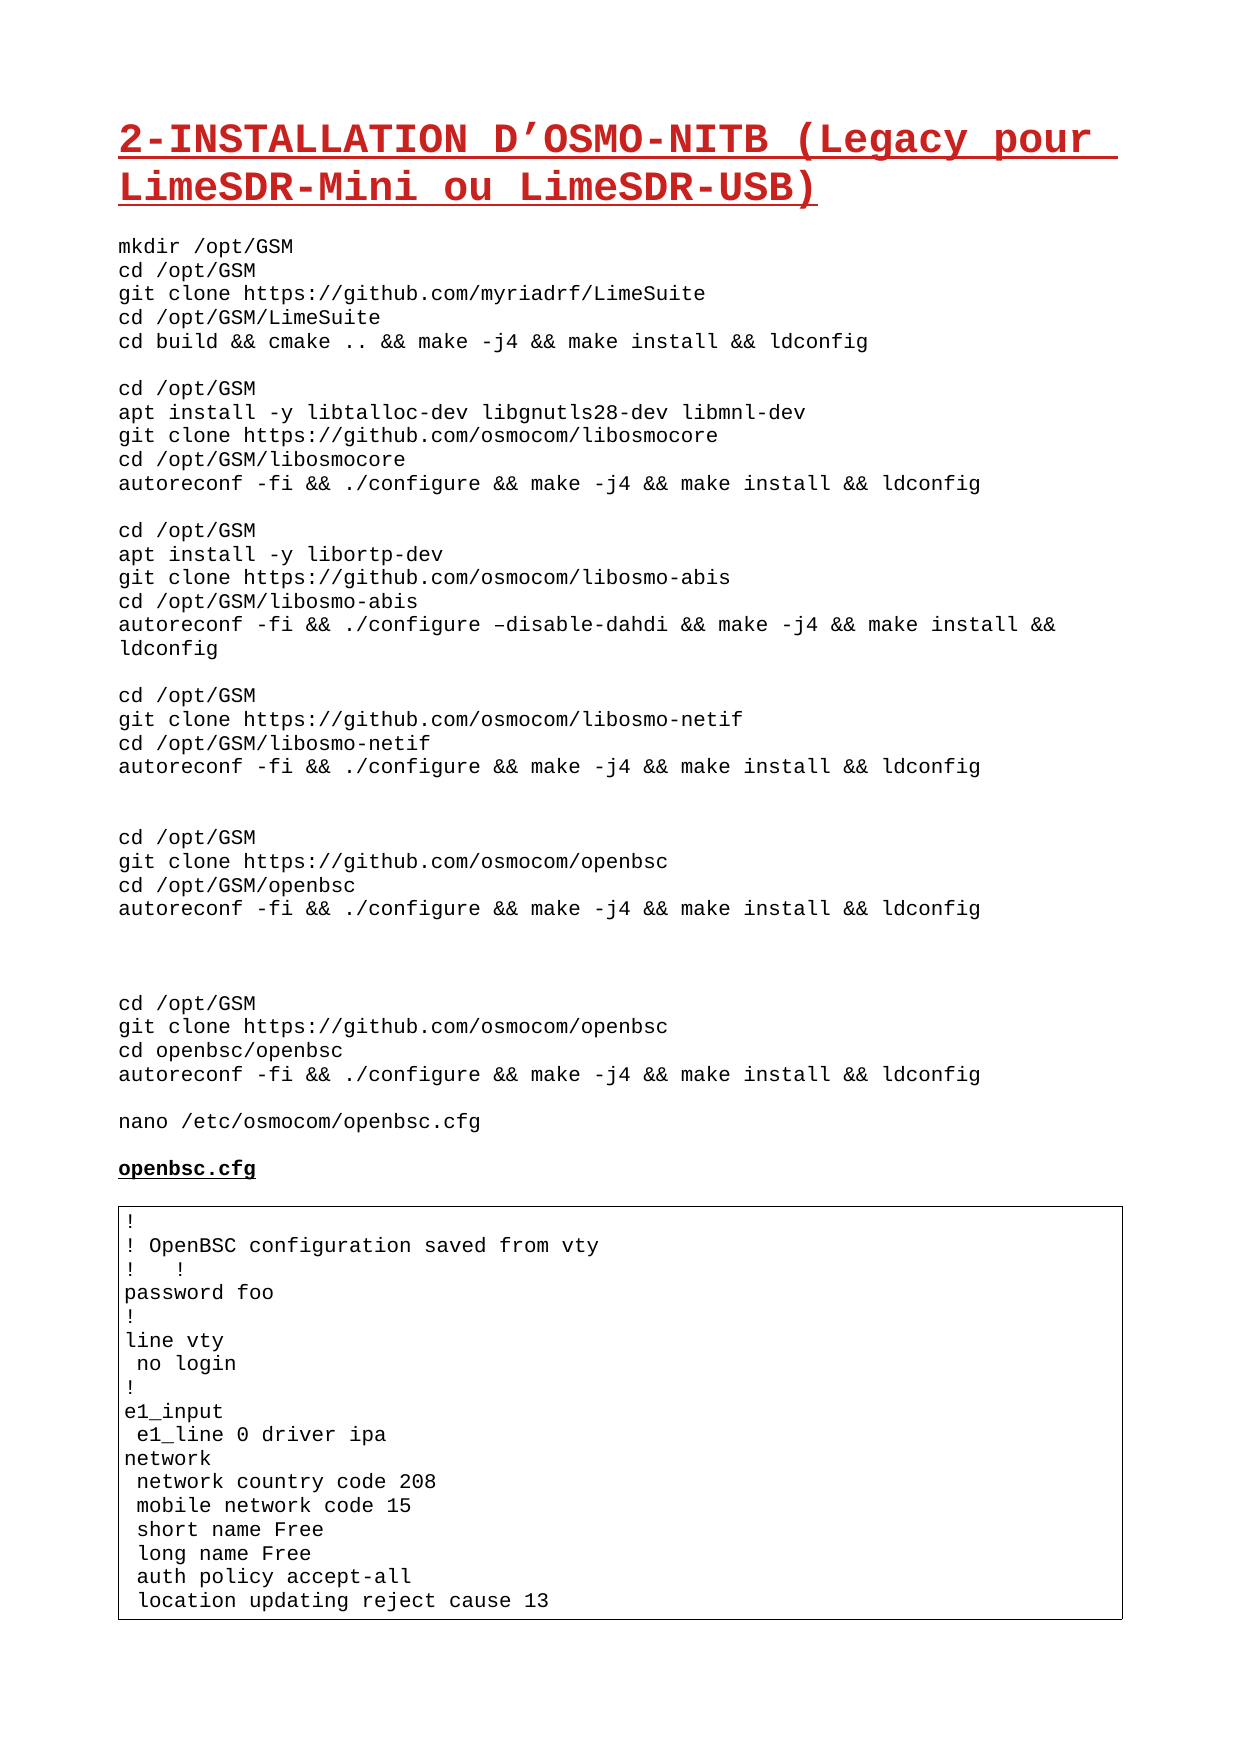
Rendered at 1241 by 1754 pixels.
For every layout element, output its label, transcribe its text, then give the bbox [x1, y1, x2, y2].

text nano /etc/osmocom/openbsc.cfg [118, 1111, 1122, 1135]
text autoreconf -fi && ./configure && make -j4 && make install && ldconfig [118, 473, 1122, 496]
text autoreconf -fi && ./configure && make -j4 && make install && ldconfig [118, 756, 1122, 780]
text git clone https://github.com/myriadrf/LimeSuite [118, 283, 1122, 307]
text 2-INSTALLATION D’OSMO-NITB (Legacy pour LimeSDR-Mini ou LimeSDR-USB) [118, 118, 1122, 212]
text cd /opt/GSM [118, 378, 1122, 402]
text cd /opt/GSM/libosmo-netif [118, 733, 1122, 756]
text openbsc.cfg [118, 1158, 1122, 1182]
text cd /opt/GSM/libosmocore [118, 449, 1122, 473]
text cd /opt/GSM [118, 827, 1122, 851]
text git clone https://github.com/osmocom/libosmo-abis [118, 567, 1122, 591]
text apt install -y libtalloc-dev libgnutls28-dev libmnl-dev [118, 402, 1122, 425]
text apt install -y libortp-dev [118, 543, 1122, 567]
text git clone https://github.com/osmocom/libosmo-netif [118, 709, 1122, 733]
text git clone https://github.com/osmocom/libosmocore [118, 425, 1122, 449]
text cd /opt/GSM [118, 685, 1122, 709]
text autoreconf -fi && ./configure && make -j4 && make install && ldconfig [118, 1064, 1122, 1087]
text cd /opt/GSM/LimeSuite [118, 307, 1122, 331]
text cd /opt/GSM/openbsc [118, 874, 1122, 898]
text cd build && cmake .. && make -j4 && make install && ldconfig [118, 331, 1122, 354]
text mkdir /opt/GSM [118, 236, 1122, 260]
text autoreconf -fi && ./configure –disable-dahdi && make -j4 && make install && ldconfig [118, 614, 1122, 662]
text cd /opt/GSM/libosmo-abis [118, 591, 1122, 614]
table_header ! ! OpenBSC configuration saved from vty ! ! password foo ! line vty no login ! e1_input e1_line 0 driver ipa network network country code 208 mobile network code 15 short name Free long name Free auth policy accept-all location updating reject cause 13 [119, 1207, 1122, 1619]
text git clone https://github.com/osmocom/openbsc [118, 1016, 1122, 1040]
text cd /opt/GSM [118, 260, 1122, 283]
text autoreconf -fi && ./configure && make -j4 && make install && ldconfig [118, 898, 1122, 922]
text cd /opt/GSM [118, 993, 1122, 1016]
text cd openbsc/openbsc [118, 1040, 1122, 1064]
text git clone https://github.com/osmocom/openbsc [118, 851, 1122, 874]
text cd /opt/GSM [118, 520, 1122, 543]
